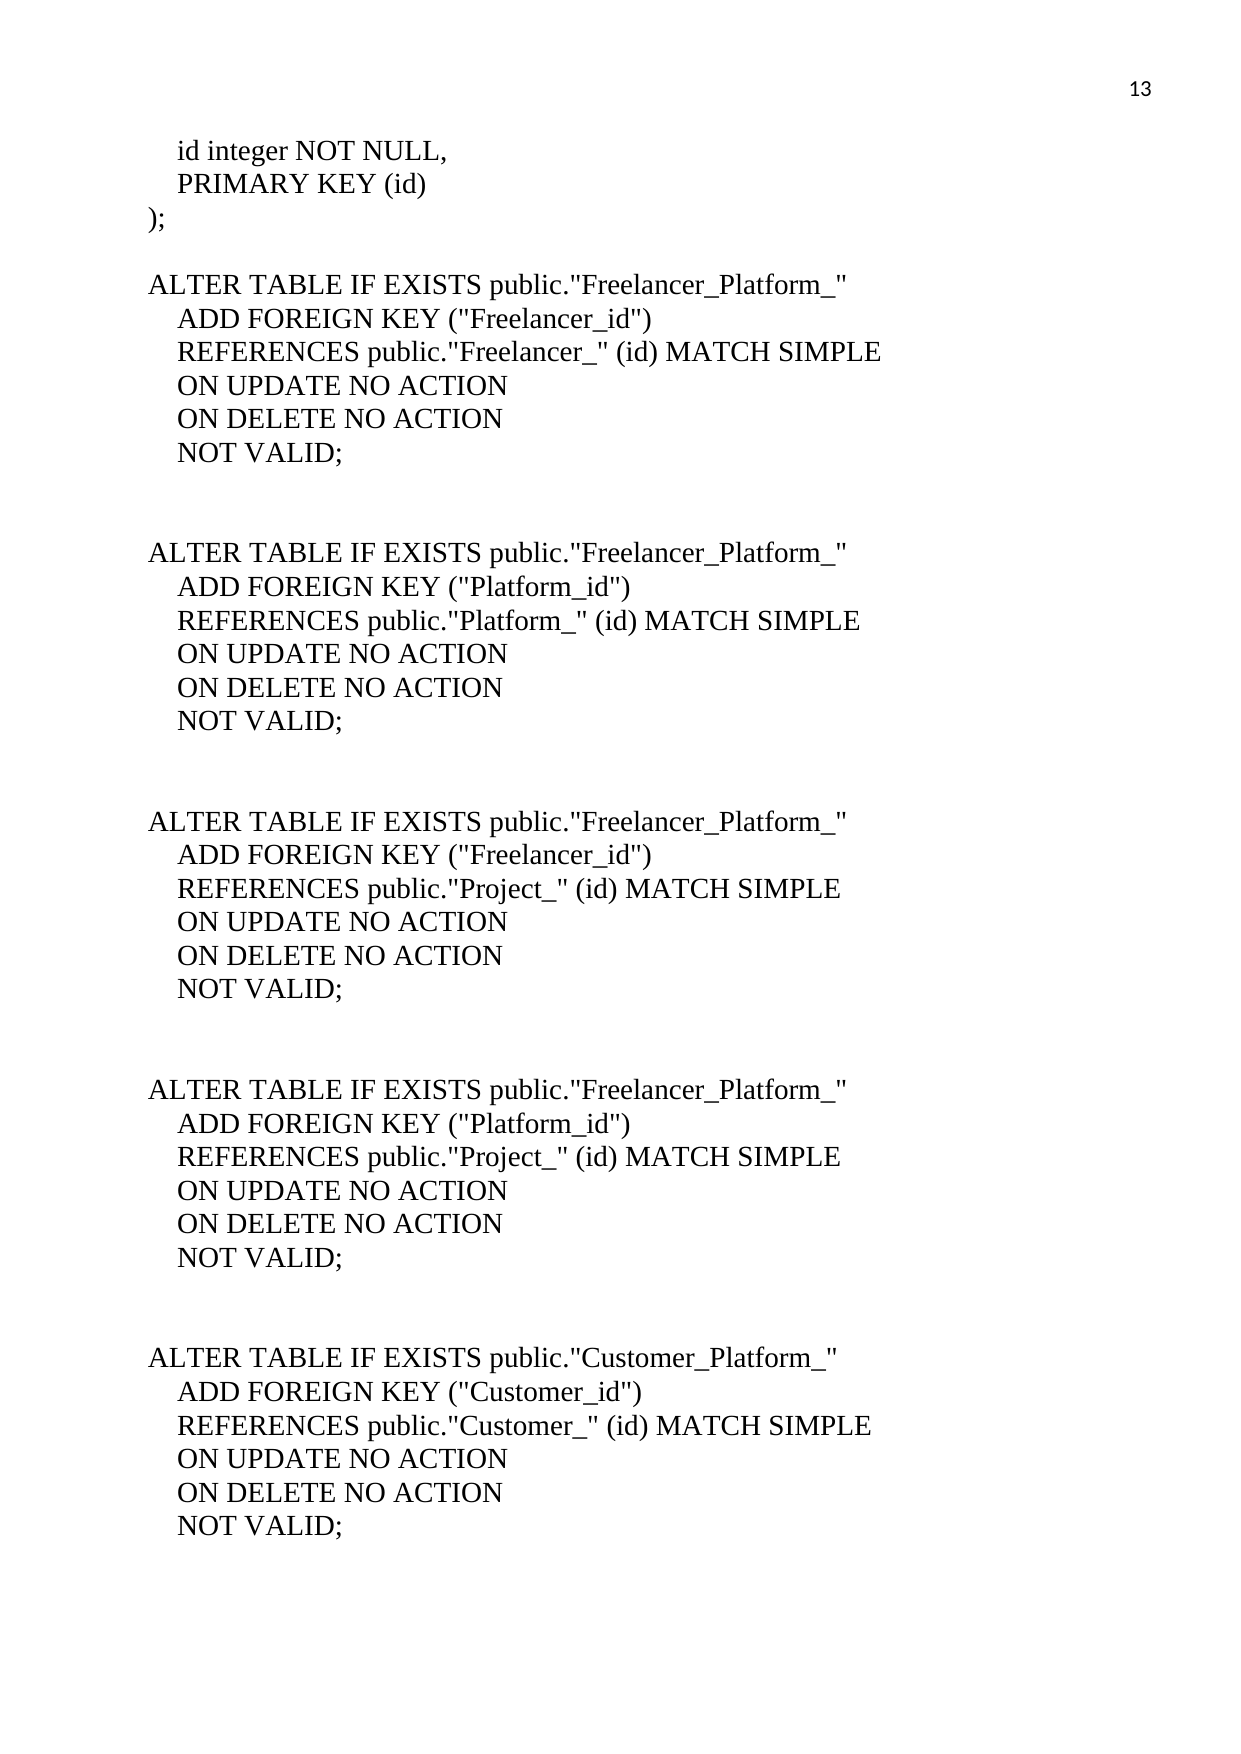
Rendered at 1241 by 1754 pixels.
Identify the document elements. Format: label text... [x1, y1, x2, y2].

text ); [148, 200, 1152, 234]
text ON UPDATE NO ACTION [148, 368, 1152, 401]
text ALTER TABLE IF EXISTS public."Customer_Platform_" [148, 1341, 1152, 1374]
text ADD FOREIGN KEY ("Customer_id") [148, 1374, 1152, 1408]
text REFERENCES public."Project_" (id) MATCH SIMPLE [148, 871, 1152, 904]
text NOT VALID; [148, 972, 1152, 1005]
text ON DELETE NO ACTION [148, 1475, 1152, 1508]
text ON DELETE NO ACTION [148, 670, 1152, 703]
text ON DELETE NO ACTION [148, 938, 1152, 972]
text ON UPDATE NO ACTION [148, 1173, 1152, 1206]
text ON UPDATE NO ACTION [148, 904, 1152, 938]
text ADD FOREIGN KEY ("Platform_id") [148, 1106, 1152, 1139]
text REFERENCES public."Freelancer_" (id) MATCH SIMPLE [148, 334, 1152, 368]
text NOT VALID; [148, 703, 1152, 737]
text id integer NOT NULL, [148, 133, 1152, 167]
text ADD FOREIGN KEY ("Freelancer_id") [148, 301, 1152, 334]
text NOT VALID; [148, 435, 1152, 468]
text ON DELETE NO ACTION [148, 401, 1152, 435]
text ALTER TABLE IF EXISTS public."Freelancer_Platform_" [148, 1072, 1152, 1106]
text REFERENCES public."Customer_" (id) MATCH SIMPLE [148, 1408, 1152, 1441]
text NOT VALID; [148, 1508, 1152, 1542]
text ALTER TABLE IF EXISTS public."Freelancer_Platform_" [148, 536, 1152, 569]
text ON UPDATE NO ACTION [148, 636, 1152, 670]
text PRIMARY KEY (id) [148, 167, 1152, 200]
text ON UPDATE NO ACTION [148, 1441, 1152, 1475]
text ALTER TABLE IF EXISTS public."Freelancer_Platform_" [148, 267, 1152, 301]
text NOT VALID; [148, 1240, 1152, 1273]
text REFERENCES public."Platform_" (id) MATCH SIMPLE [148, 603, 1152, 636]
text ON DELETE NO ACTION [148, 1206, 1152, 1240]
text ADD FOREIGN KEY ("Platform_id") [148, 569, 1152, 603]
text ADD FOREIGN KEY ("Freelancer_id") [148, 837, 1152, 871]
text REFERENCES public."Project_" (id) MATCH SIMPLE [148, 1139, 1152, 1173]
text ALTER TABLE IF EXISTS public."Freelancer_Platform_" [148, 804, 1152, 837]
